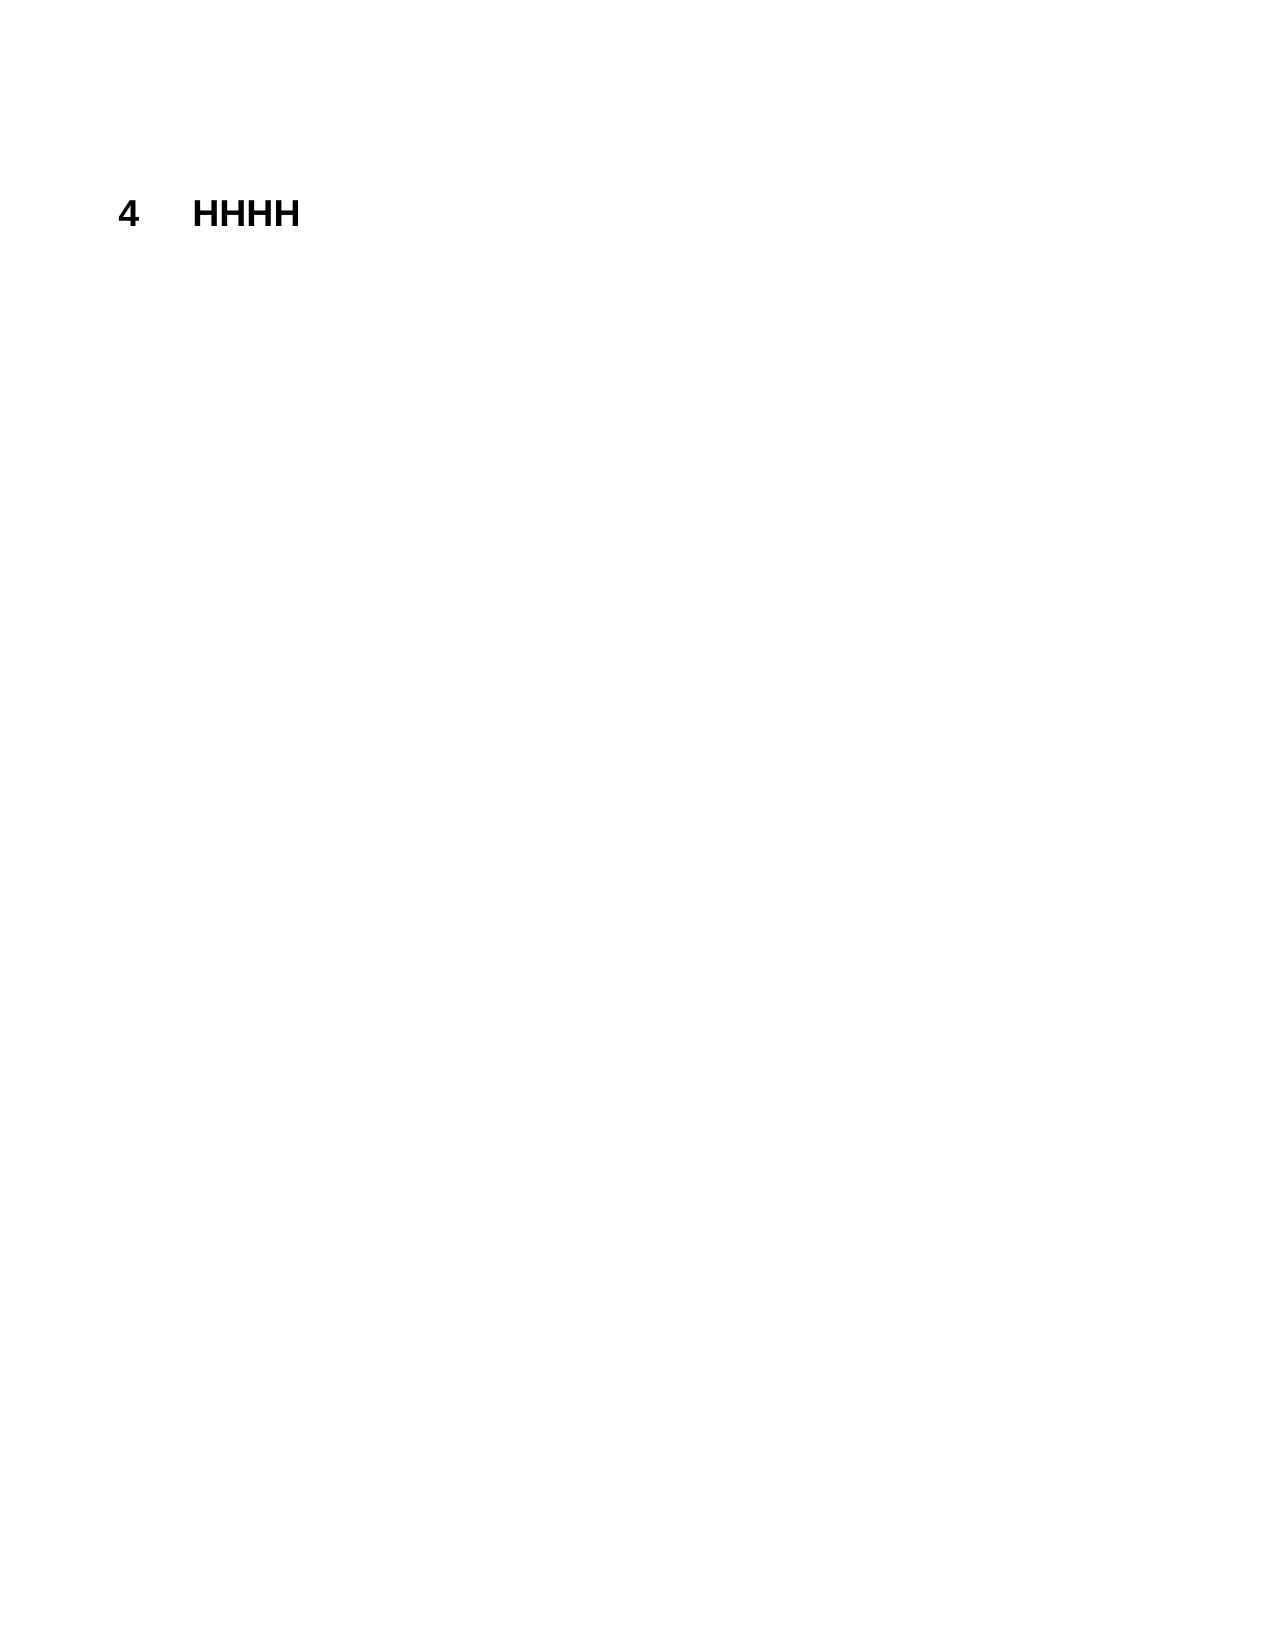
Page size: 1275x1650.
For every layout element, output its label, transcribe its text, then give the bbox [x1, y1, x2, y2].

subtitle HHHH [118, 166, 1157, 194]
